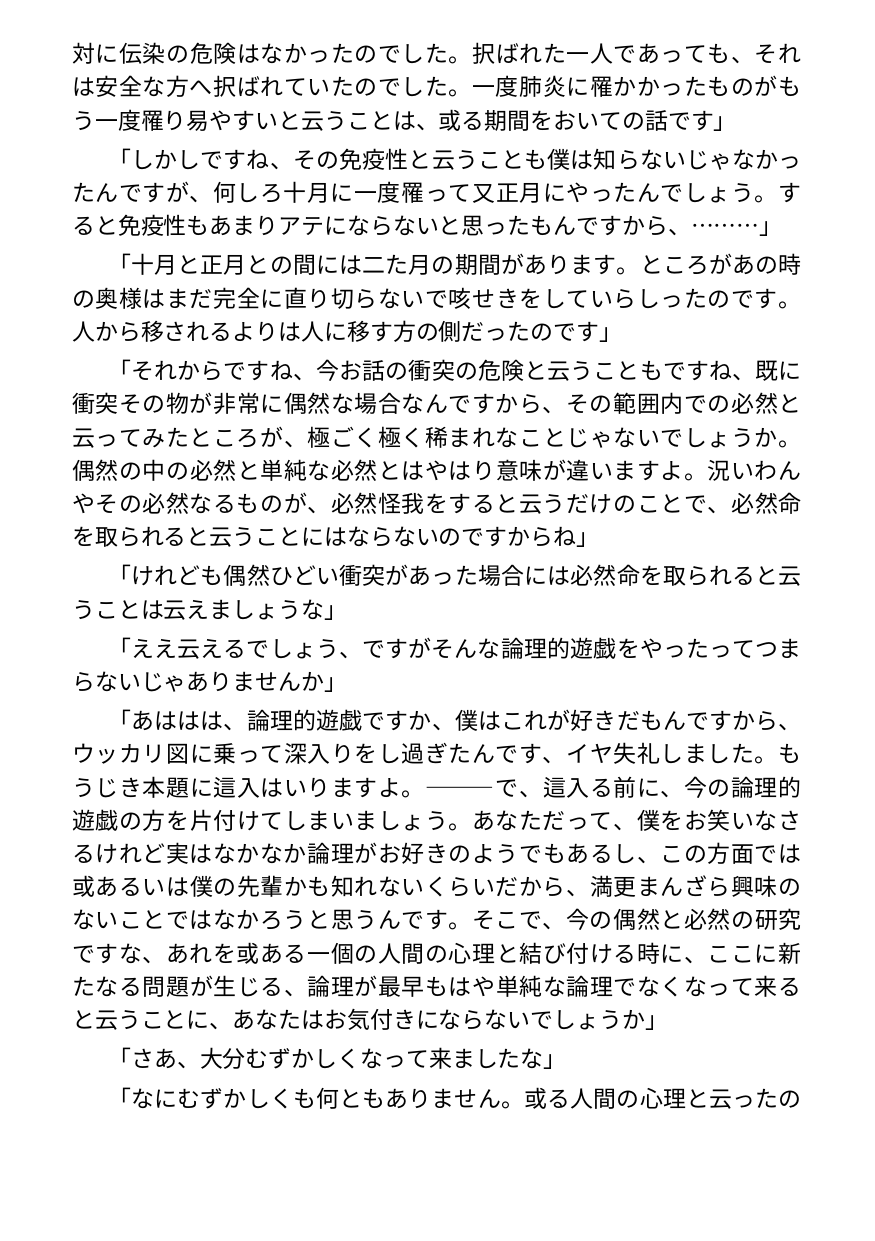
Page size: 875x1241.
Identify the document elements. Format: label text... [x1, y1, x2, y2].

text 「なにむずかしくも何ともありません。或る人間の心理と云ったの [72, 1080, 802, 1114]
text 「あははは、論理的遊戯ですか、僕はこれが好きだもんですから、ウッカリ図に乗って深入りをし過ぎたんです、イヤ失礼しました。もうじき本題に這入はいりますよ。―――で、這入る前に、今の論理的遊戯の方を片付けてしまいましょう。あなただって、僕をお笑いなさるけれど実はなかなか論理がお好きのようでもあるし、この方面では或あるいは僕の先輩かも知れないくらいだから、満更まんざら興味のないことではなかろうと思うんです。そこで、今の偶然と必然の研究ですな、あれを或ある一個の人間の心理と結び付ける時に、ここに新たなる問題が生じる、論理が最早もはや単純な論理でなくなって来ると云うことに、あなたはお気付きにならないでしょうか」 [72, 703, 802, 1035]
text 「ええ云えるでしょう、ですがそんな論理的遊戯をやったってつまらないじゃありませんか」 [72, 631, 802, 697]
text 「さあ、大分むずかしくなって来ましたな」 [72, 1041, 802, 1074]
text 「けれども偶然ひどい衝突があった場合には必然命を取られると云うことは云えましょうな」 [72, 558, 802, 625]
text 対に伝染の危険はなかったのでした。択ばれた一人であっても、それは安全な方へ択ばれていたのでした。一度肺炎に罹かかったものがもう一度罹り易やすいと云うことは、或る期間をおいての話です」 [72, 36, 802, 136]
text 「それからですね、今お話の衝突の危険と云うこともですね、既に衝突その物が非常に偶然な場合なんですから、その範囲内での必然と云ってみたところが、極ごく極く稀まれなことじゃないでしょうか。偶然の中の必然と単純な必然とはやはり意味が違いますよ。況いわんやその必然なるものが、必然怪我をすると云うだけのことで、必然命を取られると云うことにはならないのですからね」 [72, 353, 802, 552]
text 「しかしですね、その免疫性と云うことも僕は知らないじゃなかったんですが、何しろ十月に一度罹って又正月にやったんでしょう。すると免疫性もあまりアテにならないと思ったもんですから、………」 [72, 142, 802, 241]
text 「十月と正月との間には二た月の期間があります。ところがあの時の奥様はまだ完全に直り切らないで咳せきをしていらしったのです。人から移されるよりは人に移す方の側だったのです」 [72, 247, 802, 347]
